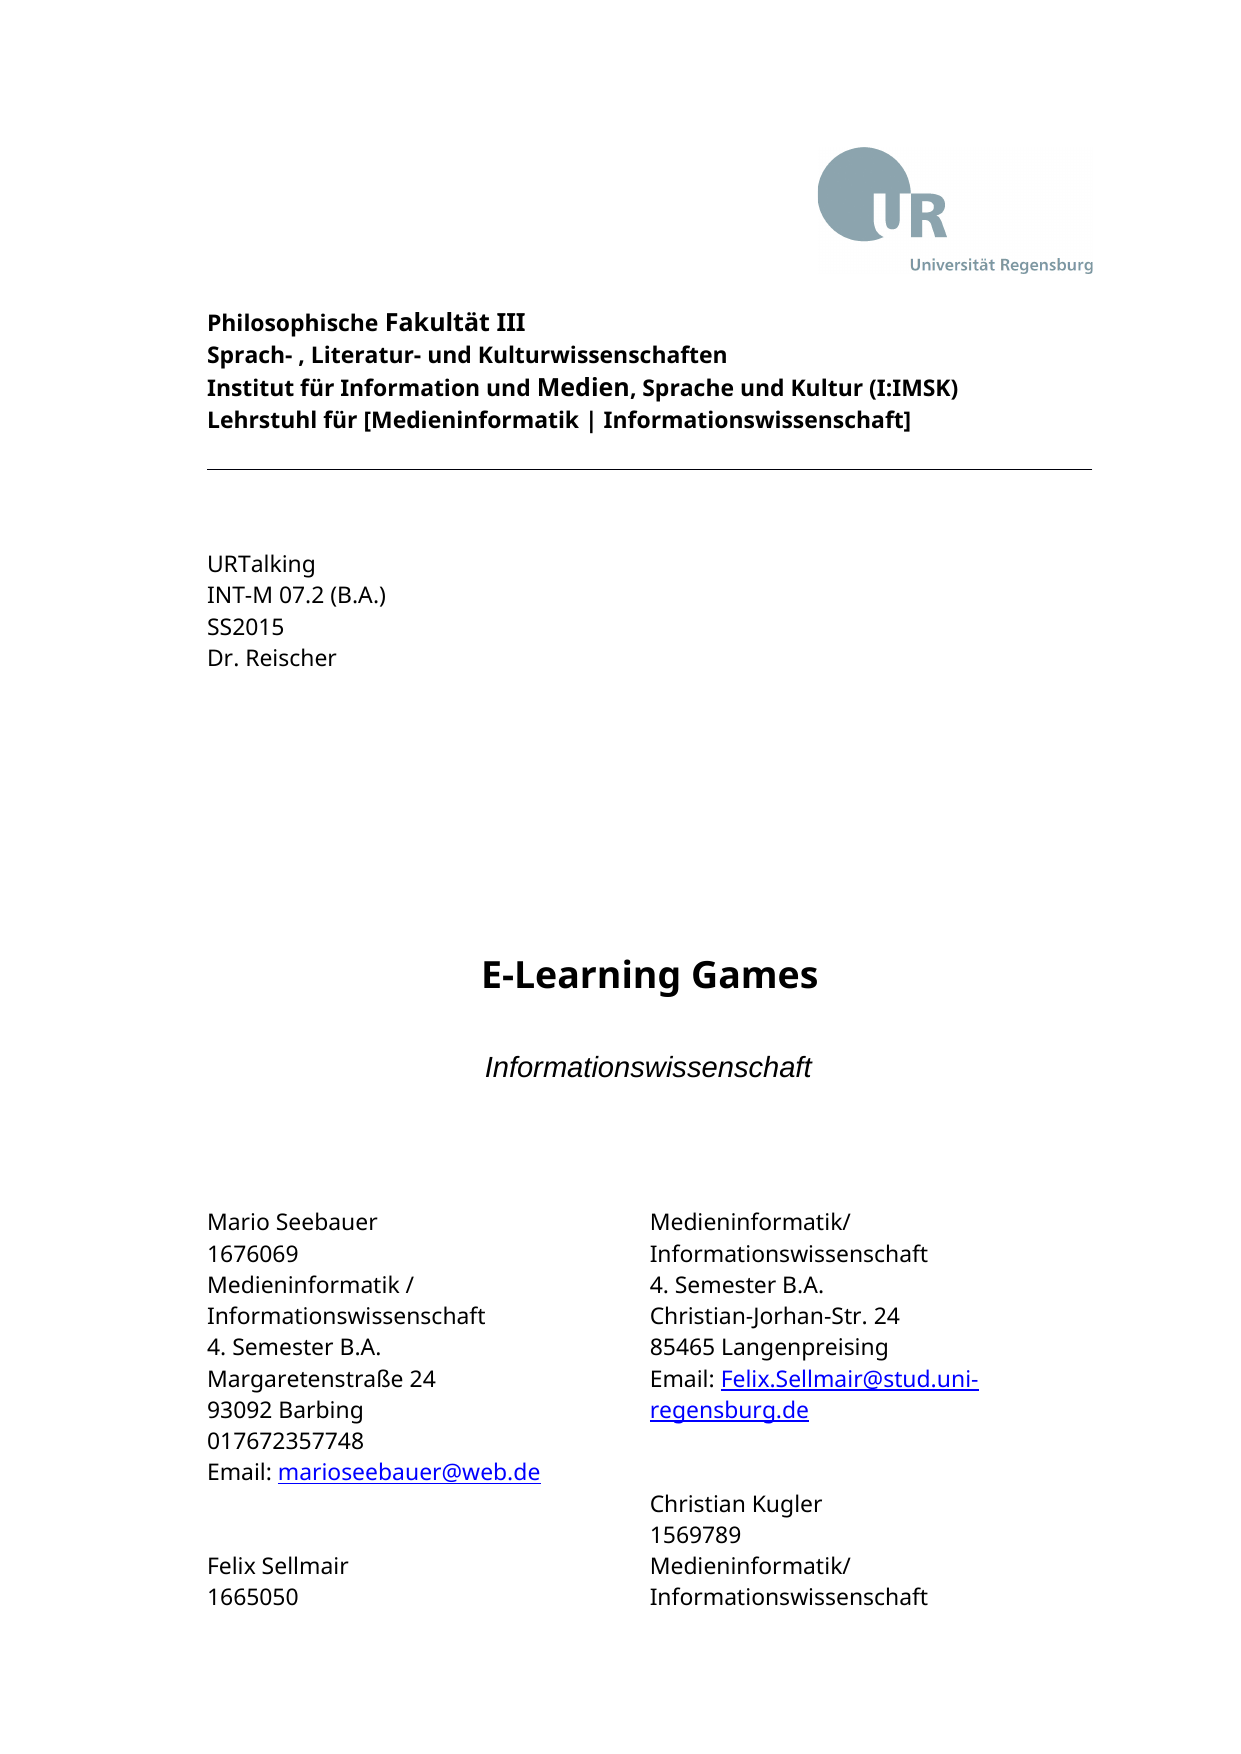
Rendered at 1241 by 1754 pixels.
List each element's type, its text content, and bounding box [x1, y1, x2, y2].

text SS2015 [207, 611, 1092, 642]
text Email: marioseebauer@web.de [207, 1456, 649, 1488]
text Dr. Reischer [207, 642, 1092, 673]
text 1569789 [649, 1519, 1092, 1550]
text Christian-Jorhan-Str. 24 [649, 1300, 1092, 1331]
text Philosophische Fakultät III [207, 304, 1092, 339]
text Medieninformatik/ Informationswissenschaft [649, 1550, 1092, 1613]
text Mario Seebauer [207, 1206, 649, 1238]
subtitle Informationswissenschaft [207, 1050, 1092, 1083]
text 93092 Barbing [207, 1394, 649, 1425]
text Felix Sellmair [207, 1550, 649, 1581]
text 4. Semester B.A. [649, 1269, 1092, 1300]
picture [817, 147, 1093, 274]
text Margaretenstraße 24 [207, 1363, 649, 1394]
text 017672357748 [207, 1425, 649, 1456]
text Medieninformatik/ Informationswissenschaft [649, 1206, 1092, 1269]
text Email: Felix.Sellmair@stud.uni-regensburg.de [649, 1363, 1092, 1425]
text INT-M 07.2 (B.A.) [207, 579, 1092, 611]
title E-Learning Games [207, 948, 1092, 999]
text Institut für Information und Medien, Sprache und Kultur (I:IMSK) Lehrstuhl für [Medieninformatik | Informationswissenschaft] [207, 370, 1092, 435]
text 4. Semester B.A. [207, 1331, 649, 1363]
text Medieninformatik / Informationswissenschaft [207, 1269, 649, 1331]
text 85465 Langenpreising [649, 1331, 1092, 1363]
text 1665050 [207, 1581, 649, 1613]
text Christian Kugler [649, 1488, 1092, 1519]
text 1676069 [207, 1238, 649, 1269]
text URTalking [207, 548, 1092, 579]
text Sprach- , Literatur- und Kulturwissenschaften [207, 339, 1092, 370]
